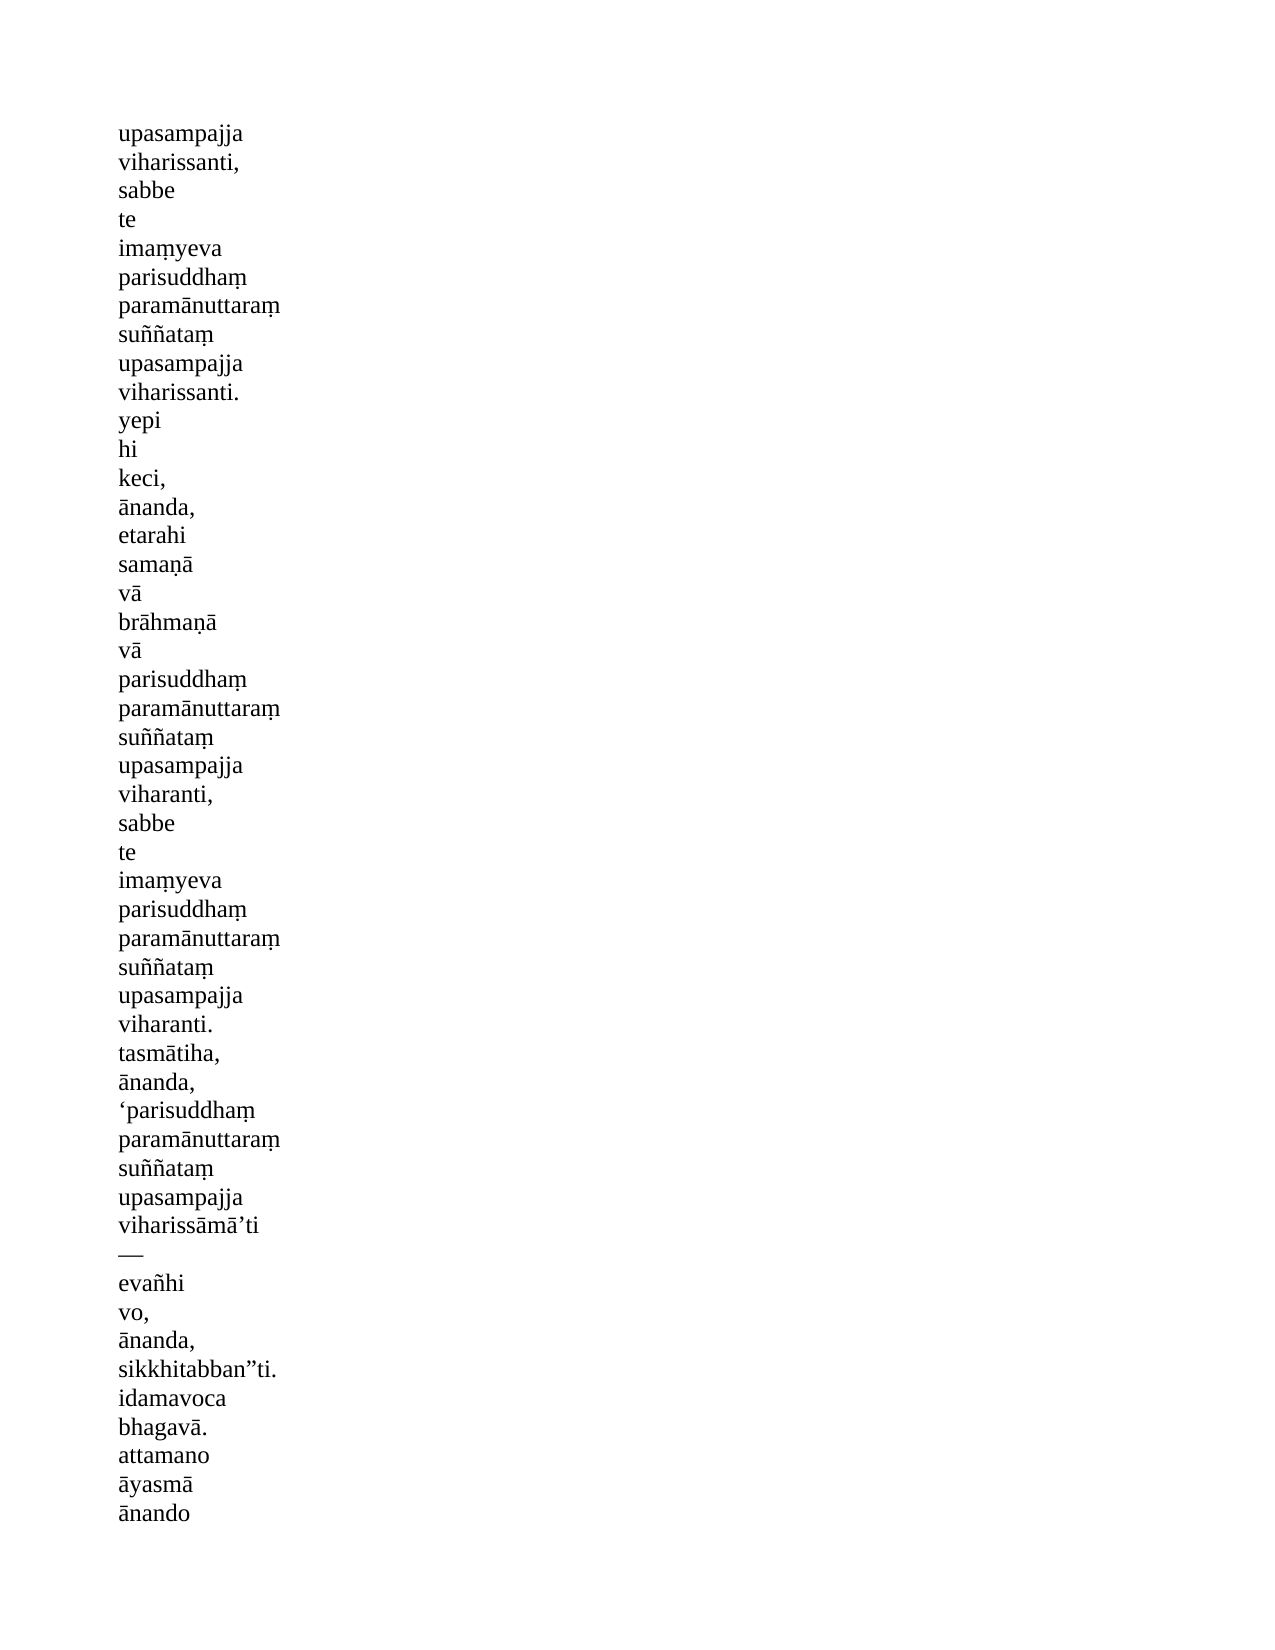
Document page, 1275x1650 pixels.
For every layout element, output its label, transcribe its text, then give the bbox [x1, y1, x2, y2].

text āyasmā [118, 1469, 1157, 1498]
text viharissanti, [118, 147, 1157, 176]
text bhagavā. [118, 1412, 1157, 1441]
text imaṃyeva [118, 866, 1157, 894]
text upasampajja [118, 981, 1157, 1009]
text upasampajja [118, 1182, 1157, 1211]
text ānanda, [118, 1067, 1157, 1096]
text upasampajja [118, 751, 1157, 779]
text etarahi [118, 521, 1157, 549]
text viharissāmā’ti [118, 1211, 1157, 1239]
text suññataṃ [118, 952, 1157, 981]
text tasmātiha, [118, 1038, 1157, 1067]
text sabbe [118, 808, 1157, 837]
text viharanti, [118, 779, 1157, 808]
text parisuddhaṃ [118, 262, 1157, 291]
text paramānuttaraṃ [118, 693, 1157, 722]
text attamano [118, 1441, 1157, 1469]
text vo, [118, 1297, 1157, 1326]
text viharissanti. [118, 377, 1157, 406]
text sabbe [118, 176, 1157, 204]
text paramānuttaraṃ [118, 291, 1157, 319]
text idamavoca [118, 1383, 1157, 1412]
text ānanda, [118, 1326, 1157, 1354]
text suññataṃ [118, 319, 1157, 348]
text paramānuttaraṃ [118, 923, 1157, 952]
text parisuddhaṃ [118, 664, 1157, 693]
text sikkhitabban”ti. [118, 1354, 1157, 1383]
text hi [118, 434, 1157, 463]
text viharanti. [118, 1009, 1157, 1038]
text samaṇā [118, 549, 1157, 578]
text — [118, 1239, 1157, 1268]
text upasampajja [118, 118, 1157, 147]
text vā [118, 578, 1157, 607]
text ānando [118, 1498, 1157, 1527]
text suññataṃ [118, 722, 1157, 751]
text evañhi [118, 1268, 1157, 1297]
text brāhmaṇā [118, 607, 1157, 636]
text parisuddhaṃ [118, 894, 1157, 923]
text suññataṃ [118, 1153, 1157, 1182]
text upasampajja [118, 348, 1157, 377]
text te [118, 837, 1157, 866]
text yepi [118, 406, 1157, 434]
text ‘parisuddhaṃ [118, 1096, 1157, 1124]
text vā [118, 636, 1157, 664]
text imaṃyeva [118, 233, 1157, 262]
text te [118, 204, 1157, 233]
text paramānuttaraṃ [118, 1124, 1157, 1153]
text ānanda, [118, 492, 1157, 521]
text keci, [118, 463, 1157, 492]
